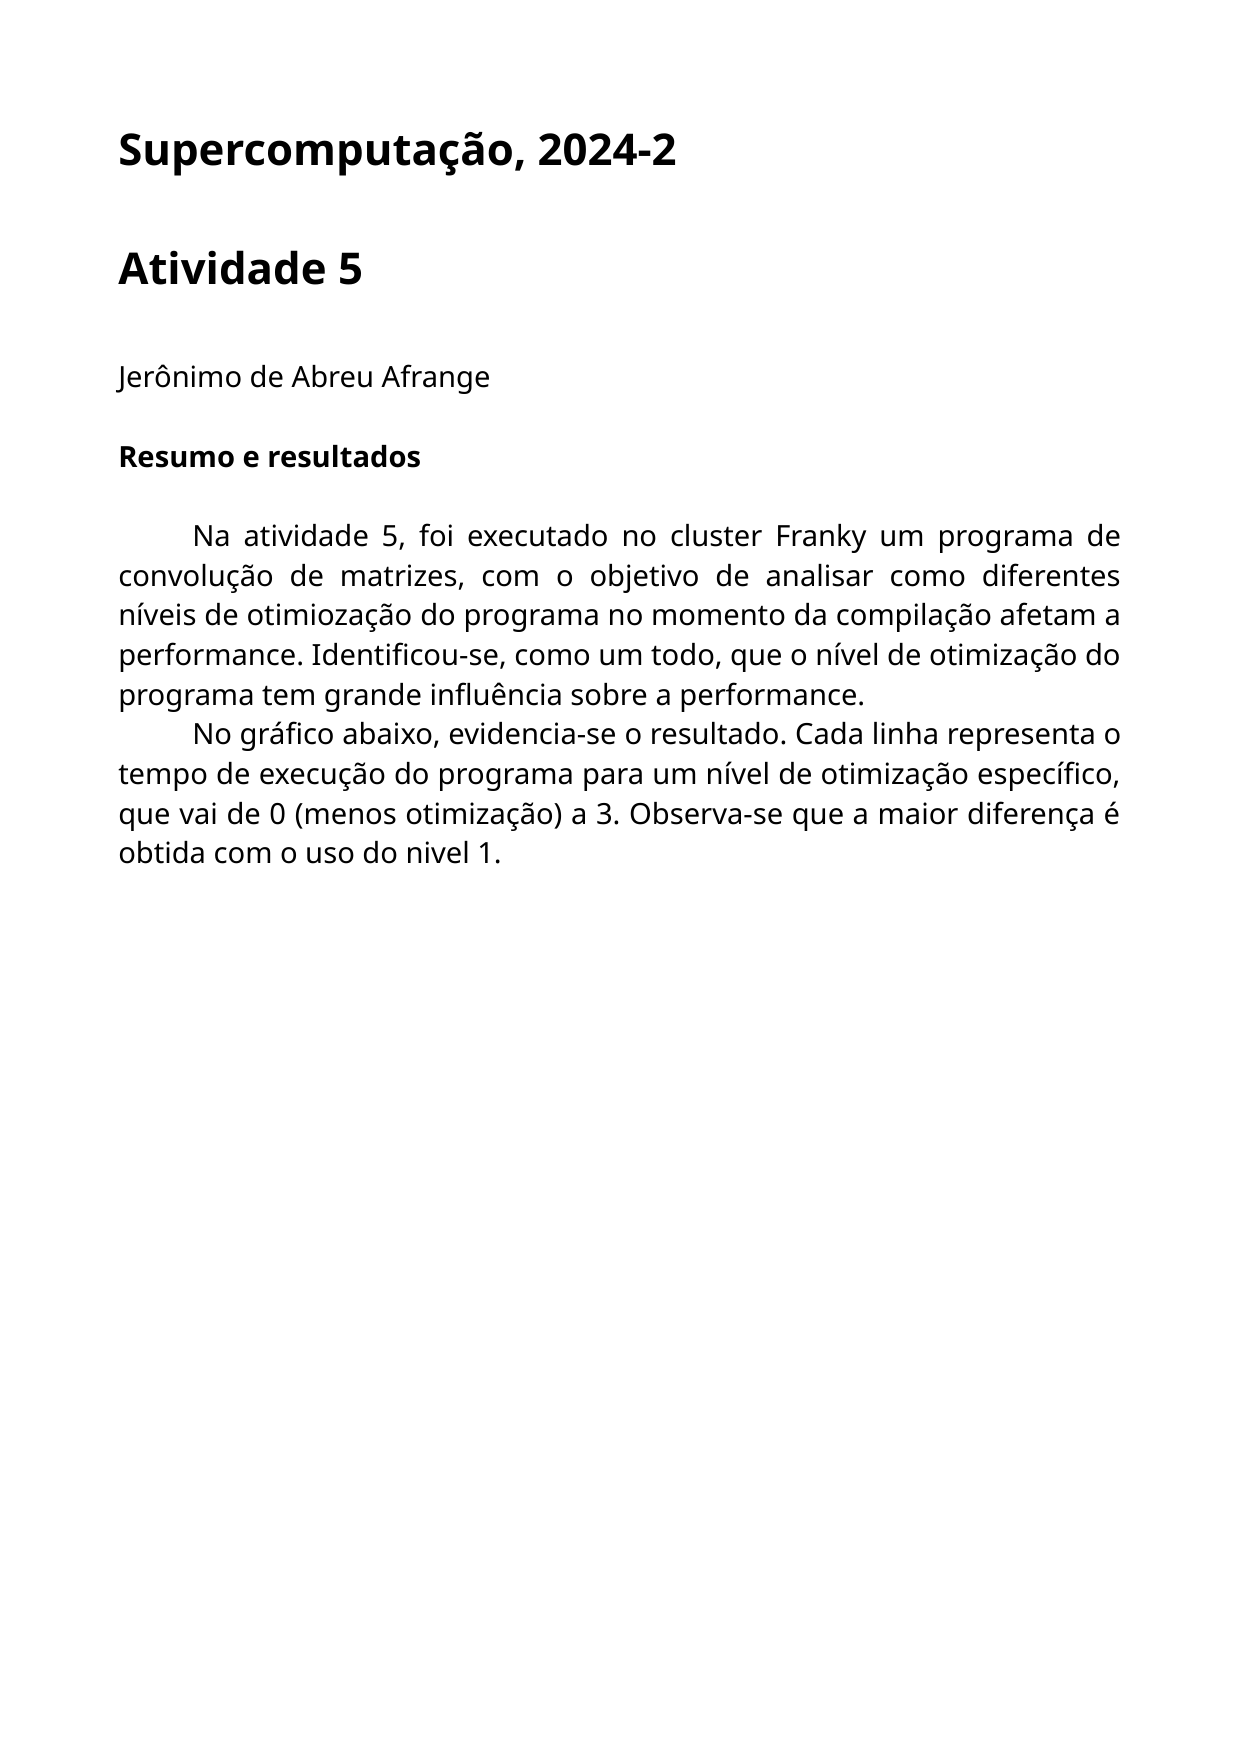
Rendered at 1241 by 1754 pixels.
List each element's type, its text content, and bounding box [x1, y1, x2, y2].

text Atividade 5 [118, 237, 1122, 297]
text No gráfico abaixo, evidencia-se o resultado. Cada linha representa o tempo de execução do programa para um nível de otimização específico, que vai de 0 (menos otimização) a 3. Observa-se que a maior diferença é obtida com o uso do nivel 1. [118, 714, 1122, 872]
text Resumo e resultados [118, 436, 1122, 476]
text Jerônimo de Abreu Afrange [118, 356, 1122, 396]
text Na atividade 5, foi executado no cluster Franky um programa de convolução de matrizes, com o objetivo de analisar como diferentes níveis de otimiozação do programa no momento da compilação afetam a performance. Identificou-se, como um todo, que o nível de otimização do programa tem grande influência sobre a performance. [118, 515, 1122, 714]
text Supercomputação, 2024-2 [118, 118, 1122, 178]
